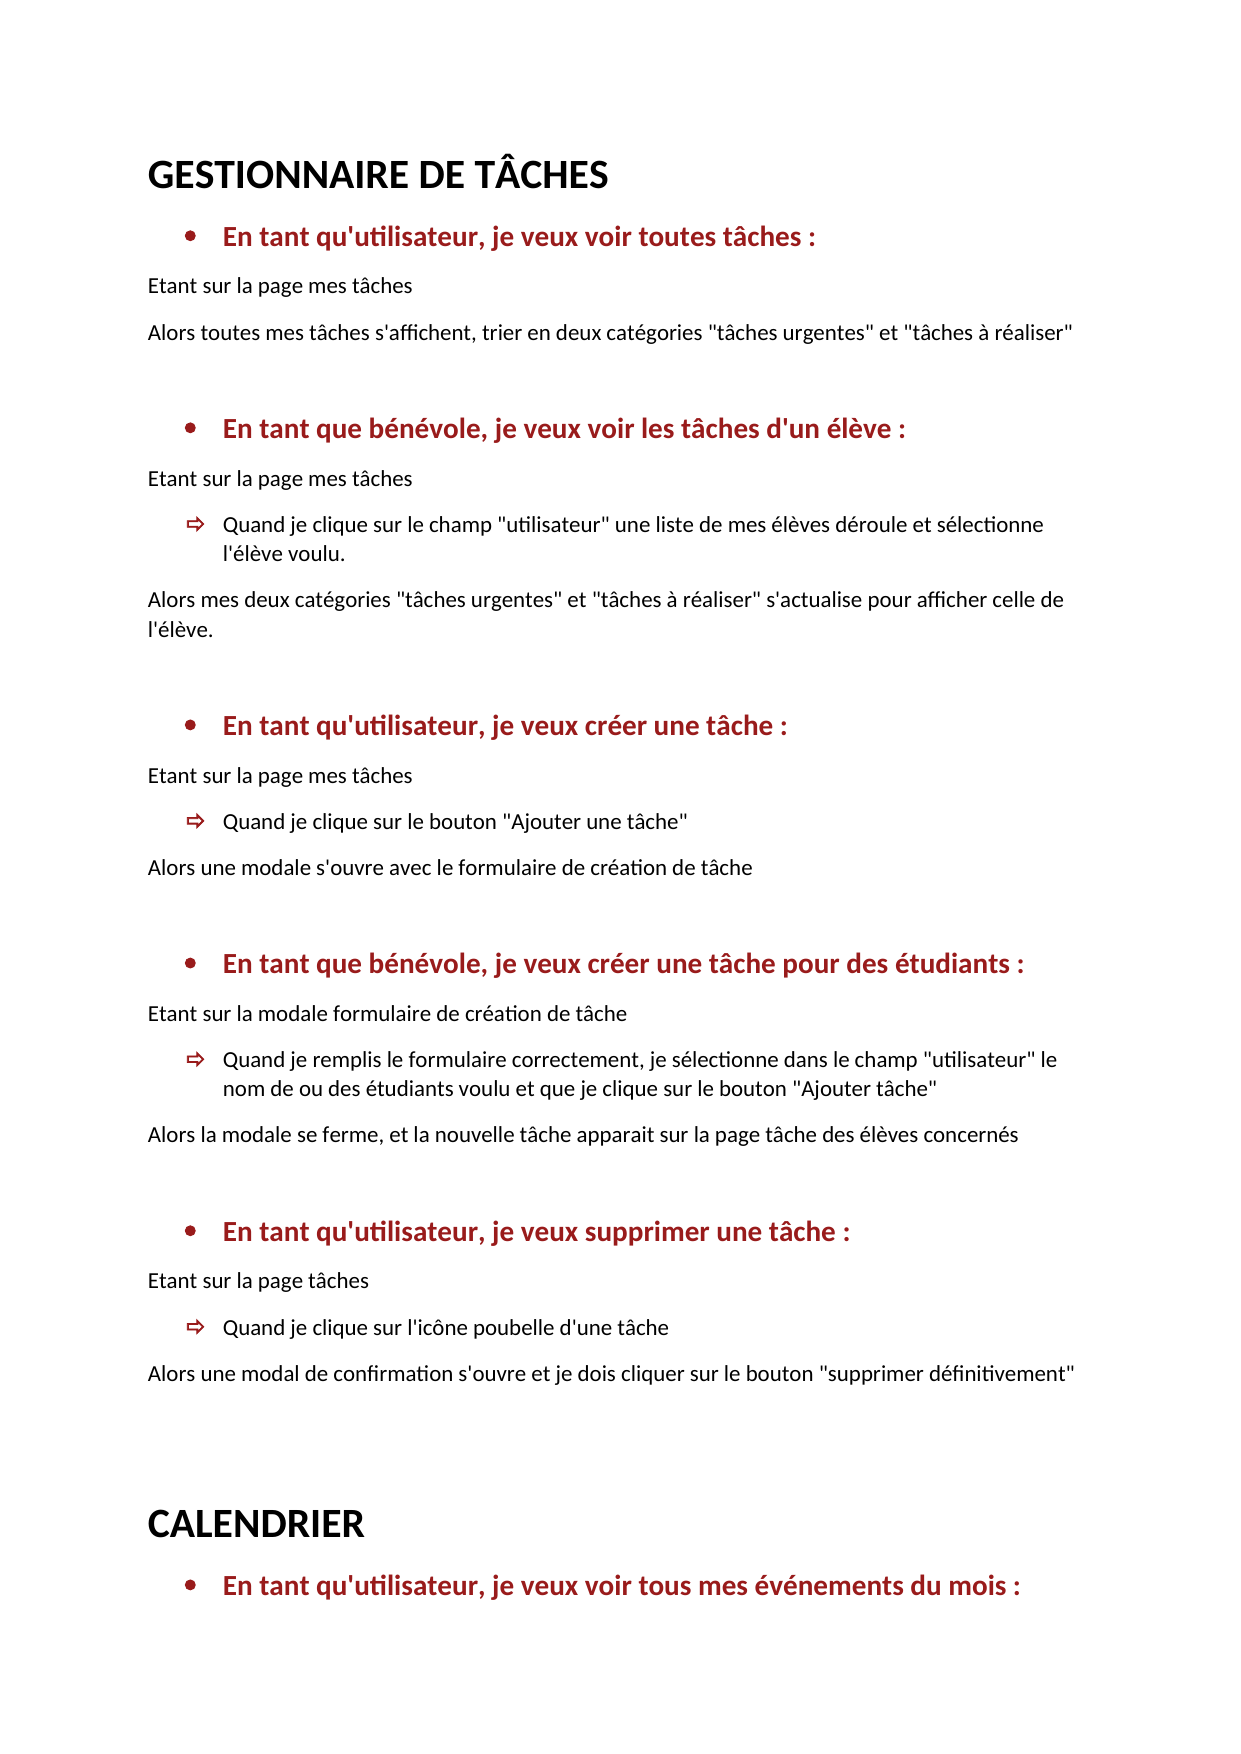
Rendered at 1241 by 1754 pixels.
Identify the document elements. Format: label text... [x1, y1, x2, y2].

list En tant que bénévole, je veux créer une tâche pour des étudiants : [185, 945, 1093, 981]
text GESTIONNAIRE DE TÂCHES [148, 148, 1093, 198]
list En tant qu'utilisateur, je veux voir toutes tâches : [185, 218, 1093, 253]
text Alors une modale s'ouvre avec le formulaire de création de tâche [148, 853, 1093, 881]
list En tant qu'utilisateur, je veux supprimer une tâche : [185, 1213, 1093, 1248]
list Quand je clique sur le bouton "Ajouter une tâche" [185, 807, 1093, 835]
list En tant qu'utilisateur, je veux voir tous mes événements du mois : [185, 1567, 1093, 1602]
list En tant qu'utilisateur, je veux créer une tâche : [185, 707, 1093, 742]
text Alors toutes mes tâches s'affichent, trier en deux catégories "tâches urgentes" et "tâches à réaliser" [148, 318, 1093, 346]
text Alors mes deux catégories "tâches urgentes" et "tâches à réaliser" s'actualise pour afficher celle de l'élève. [148, 585, 1093, 643]
text Etant sur la modale formulaire de création de tâche [148, 999, 1093, 1027]
list Quand je remplis le formulaire correctement, je sélectionne dans le champ "utilisateur" le nom de ou des étudiants voulu et que je clique sur le bouton "Ajouter tâche" [185, 1045, 1093, 1102]
list En tant que bénévole, je veux voir les tâches d'un élève : [185, 410, 1093, 445]
text Etant sur la page mes tâches [148, 761, 1093, 789]
text Alors la modale se ferme, et la nouvelle tâche apparait sur la page tâche des élèves concernés [148, 1121, 1093, 1148]
text Etant sur la page mes tâches [148, 464, 1093, 492]
text Alors une modal de confirmation s'ouvre et je dois cliquer sur le bouton "supprimer définitivement" [148, 1359, 1093, 1387]
text Etant sur la page mes tâches [148, 272, 1093, 300]
list Quand je clique sur l'icône poubelle d'une tâche [185, 1313, 1093, 1341]
list Quand je clique sur le champ "utilisateur" une liste de mes élèves déroule et sélectionne l'élève voulu. [185, 510, 1093, 567]
text Etant sur la page tâches [148, 1267, 1093, 1295]
text CALENDRIER [148, 1497, 1093, 1548]
